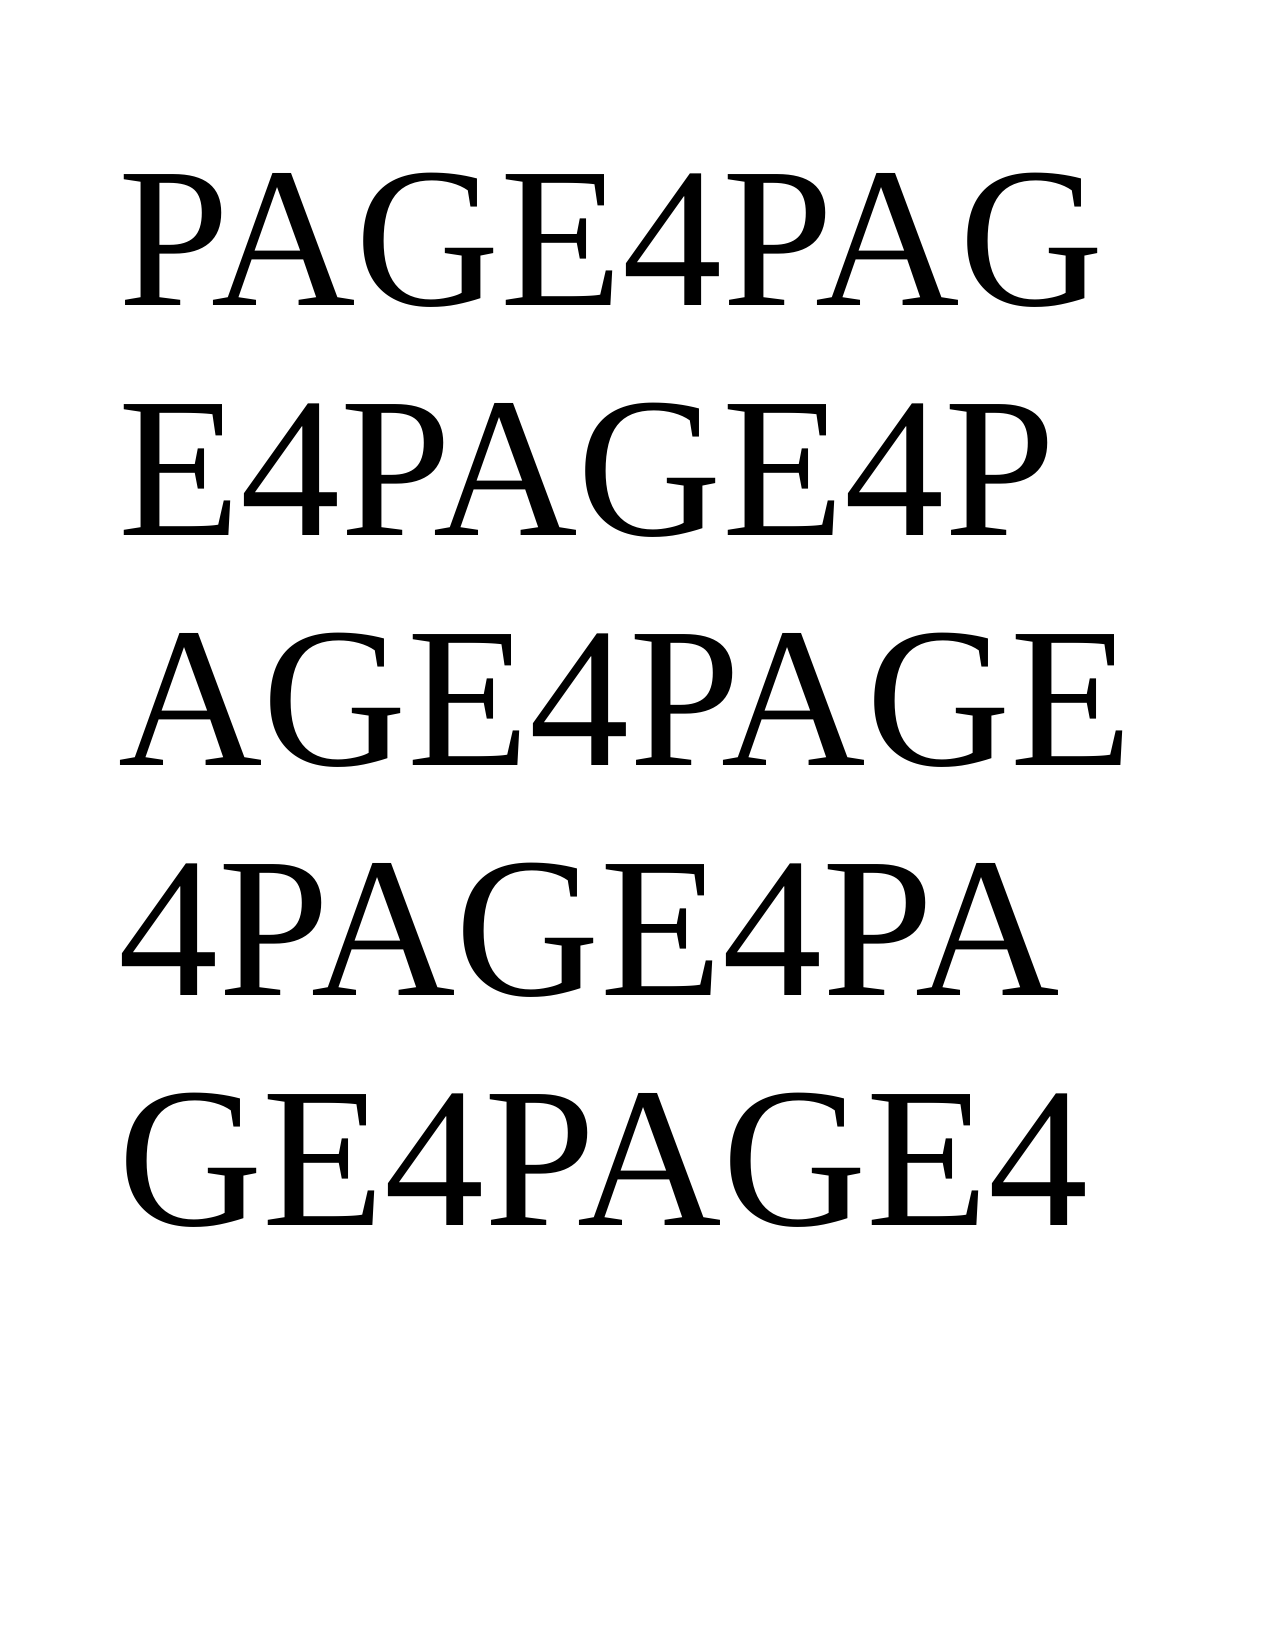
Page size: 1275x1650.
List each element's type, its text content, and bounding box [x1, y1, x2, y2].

text PAGE4PAGE4PAGE4PAGE4PAGE4PAGE4PAGE4PAGE4 [118, 118, 1157, 1268]
